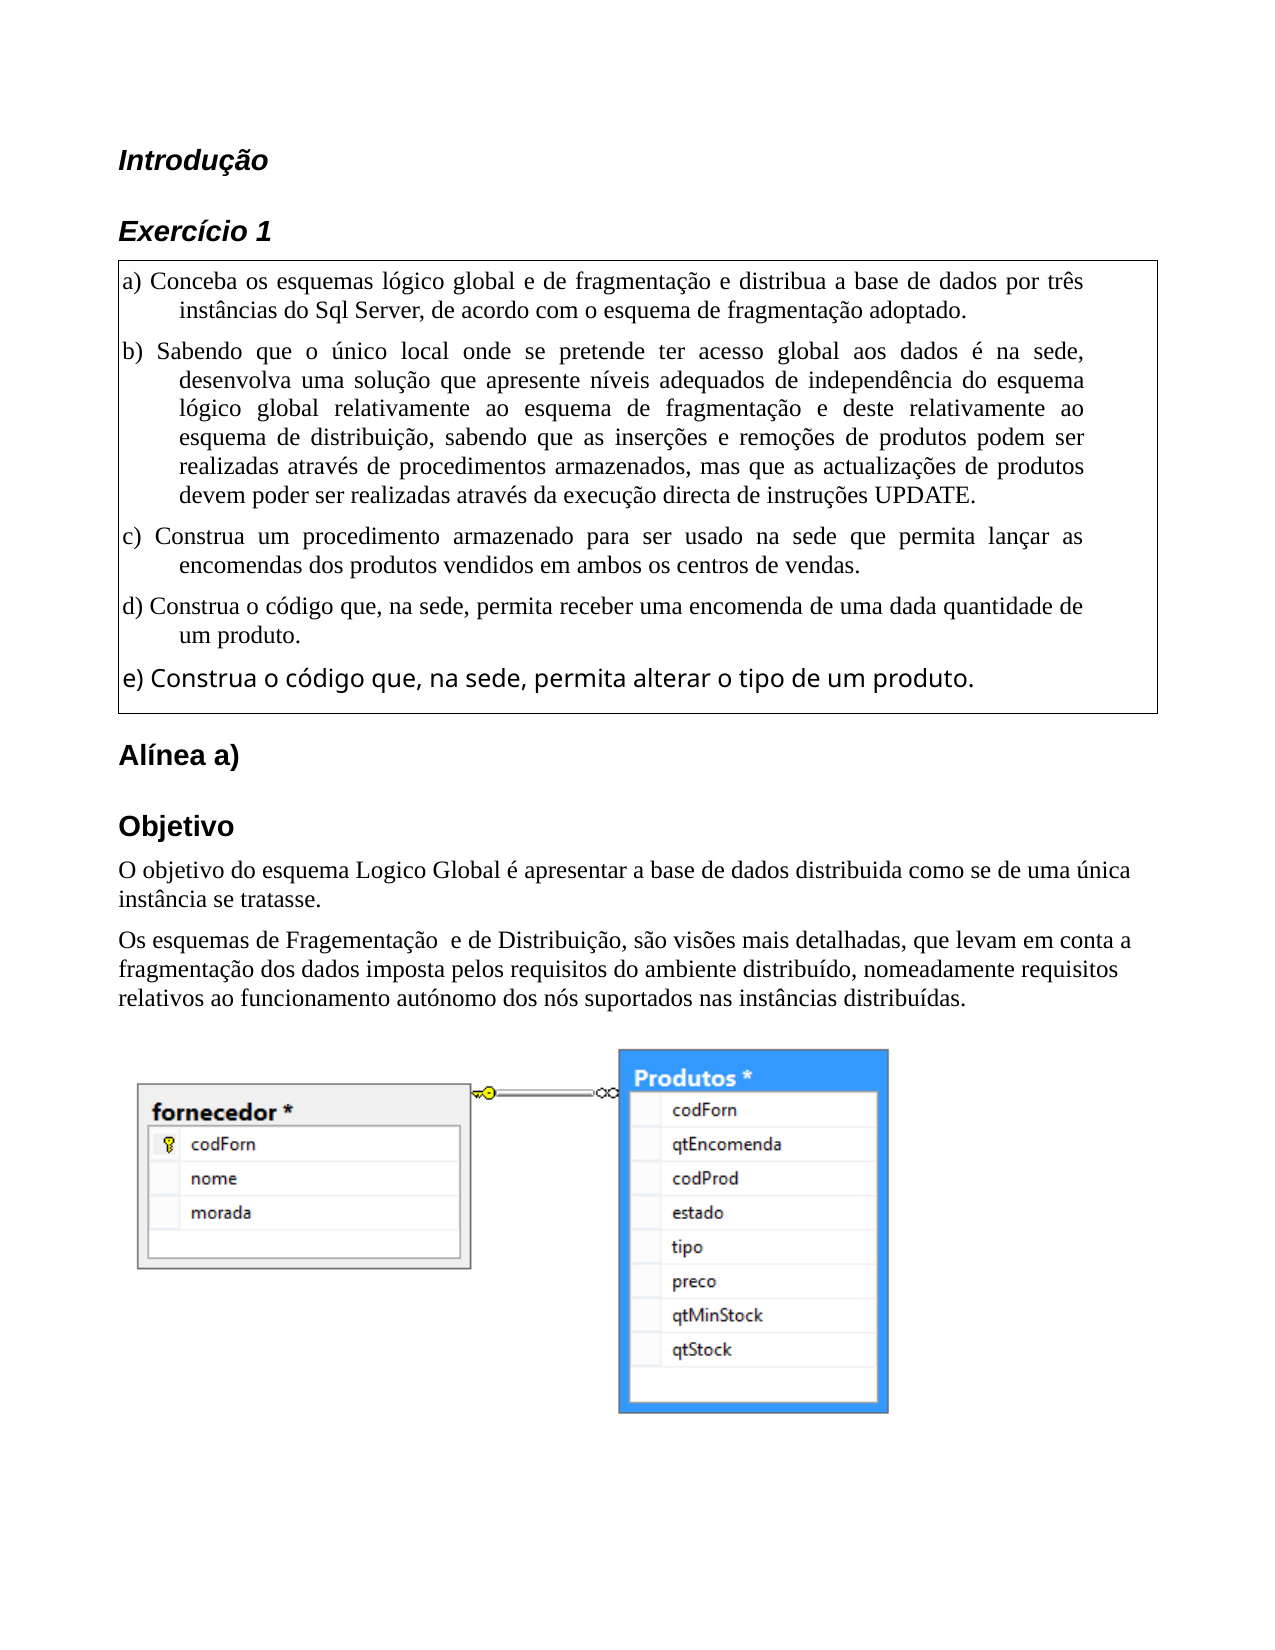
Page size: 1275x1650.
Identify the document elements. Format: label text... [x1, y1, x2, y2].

text O objetivo do esquema Logico Global é apresentar a base de dados distribuida como se de uma única instância se tratasse. [118, 856, 1157, 913]
table_header a) Conceba os esquemas lógico global e de fragmentação e distribua a base de dados por três instâncias do Sql Server, de acordo com o esquema de fragmentação adoptado. b) Sabendo que o único local onde se pretende ter acesso global aos dados é na sede, desenvolva uma solução que apresente níveis adequados de independência do esquema lógico global relativamente ao esquema de fragmentação e deste relativamente ao esquema de distribuição, sabendo que as inserções e remoções de produtos podem ser realizadas através de procedimentos armazenados, mas que as actualizações de produtos devem poder ser realizadas através da execução directa de instruções UPDATE. c) Construa um procedimento armazenado para ser usado na sede que permita lançar as encomendas dos produtos vendidos em ambos os centros de vendas. d) Construa o código que, na sede, permita receber uma encomenda de uma dada quantidade de um produto. e) Construa o código que, na sede, permita alterar o tipo de um produto. [119, 261, 1157, 713]
subtitle Introdução [118, 143, 1157, 177]
subtitle Exercício 1 [118, 214, 1157, 248]
picture [118, 1024, 1048, 1475]
text Os esquemas de Fragementação e de Distribuição, são visões mais detalhadas, que levam em conta a fragmentação dos dados imposta pelos requisitos do ambiente distribuído, nomeadamente requisitos relativos ao funcionamento autónomo dos nós suportados nas instâncias distribuídas. [118, 926, 1157, 1012]
subtitle Objetivo [118, 809, 1157, 843]
subtitle Alínea a) [118, 738, 1157, 772]
